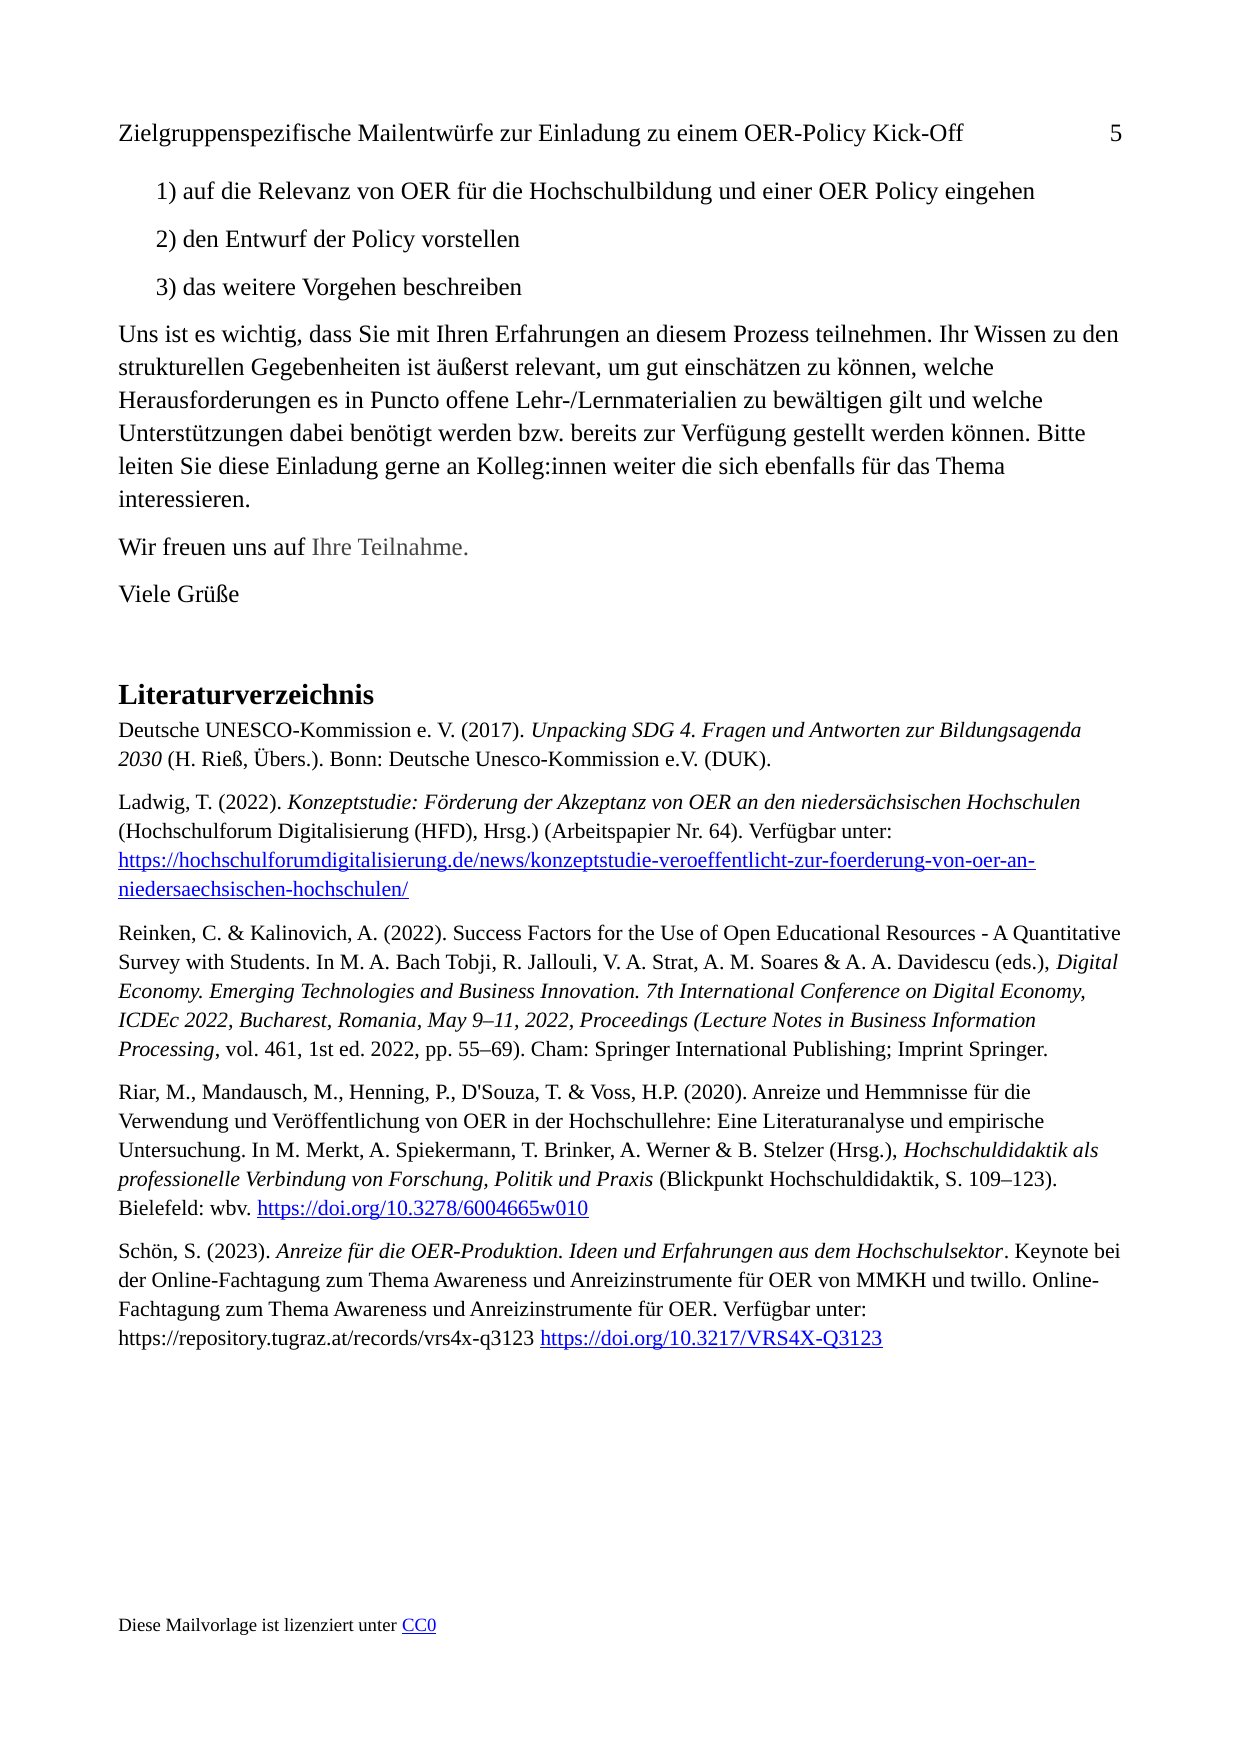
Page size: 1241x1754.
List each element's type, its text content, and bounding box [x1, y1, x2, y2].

list das weitere Vorgehen beschreiben [156, 272, 1122, 300]
text Riar, M., Mandausch, M., Henning, P., D'Souza, T. & Voss, H.P. (2020). Anreize und Hemmnisse für die Verwendung und Veröffentlichung von OER in der Hochschullehre: Eine Literaturanalyse und empirische Untersuchung. In M. Merkt, A. Spiekermann, T. Brinker, A. Werner & B. Stelzer (Hrsg.), Hochschuldidaktik als professionelle Verbindung von Forschung, Politik und Praxis (Blickpunkt Hochschuldidaktik, S. 109–123). Bielefeld: wbv. https://doi.org/10.3278/6004665w010 [118, 1079, 1122, 1220]
text Reinken, C. & Kalinovich, A. (2022). Success Factors for the Use of Open Educational Resources - A Quantitative Survey with Students. In M. A. Bach Tobji, R. Jallouli, V. A. Strat, A. M. Soares & A. A. Davidescu (eds.), Digital Economy. Emerging Technologies and Business Innovation. 7th International Conference on Digital Economy, ICDEc 2022, Bucharest, Romania, May 9–11, 2022, Proceedings (Lecture Notes in Business Information Processing, vol. 461, 1st ed. 2022, pp. 55–69). Cham: Springer International Publishing; Imprint Springer. [118, 920, 1122, 1061]
list den Entwurf der Policy vorstellen [156, 224, 1122, 253]
text Schön, S. (2023). Anreize für die OER-Produktion. Ideen und Erfahrungen aus dem Hochschulsektor. Keynote bei der Online-Fachtagung zum Thema Awareness und Anreizinstrumente für OER von MMKH und twillo. Online-Fachtagung zum Thema Awareness und Anreizinstrumente für OER. Verfügbar unter: https://repository.tugraz.at/records/vrs4x-q3123 https://doi.org/10.3217/VRS4X-Q3123 [118, 1238, 1122, 1351]
subtitle Literaturverzeichnis [118, 677, 1122, 711]
text Deutsche UNESCO-Kommission e. V. (2017). Unpacking SDG 4. Fragen und Antworten zur Bildungsagenda 2030 (H. Rieß, Übers.). Bonn: Deutsche Unesco-Kommission e.V. (DUK). [118, 717, 1122, 771]
text Ladwig, T. (2022). Konzeptstudie: Förderung der Akzeptanz von OER an den niedersächsischen Hochschulen (Hochschulforum Digitalisierung (HFD), Hrsg.) (Arbeitspapier Nr. 64). Verfügbar unter: https://hochschulforumdigitalisierung.de/news/konzeptstudie-veroeffentlicht-zur-foerderung-von-oer-an-niedersaechsischen-hochschulen/ [118, 789, 1122, 901]
text Uns ist es wichtig, dass Sie mit Ihren Erfahrungen an diesem Prozess teilnehmen. Ihr Wissen zu den strukturellen Gegebenheiten ist äußerst relevant, um gut einschätzen zu können, welche Herausforderungen es in Puncto offene Lehr-/Lernmaterialien zu bewältigen gilt und welche Unterstützungen dabei benötigt werden bzw. bereits zur Verfügung gestellt werden können. Bitte leiten Sie diese Einladung gerne an Kolleg:innen weiter die sich ebenfalls für das Thema interessieren. [118, 319, 1122, 513]
text Wir freuen uns auf Ihre Teilnahme. [118, 532, 1122, 561]
list auf die Relevanz von OER für die Hochschulbildung und einer OER Policy eingehen [156, 176, 1122, 205]
text Viele Grüße [118, 579, 1122, 608]
